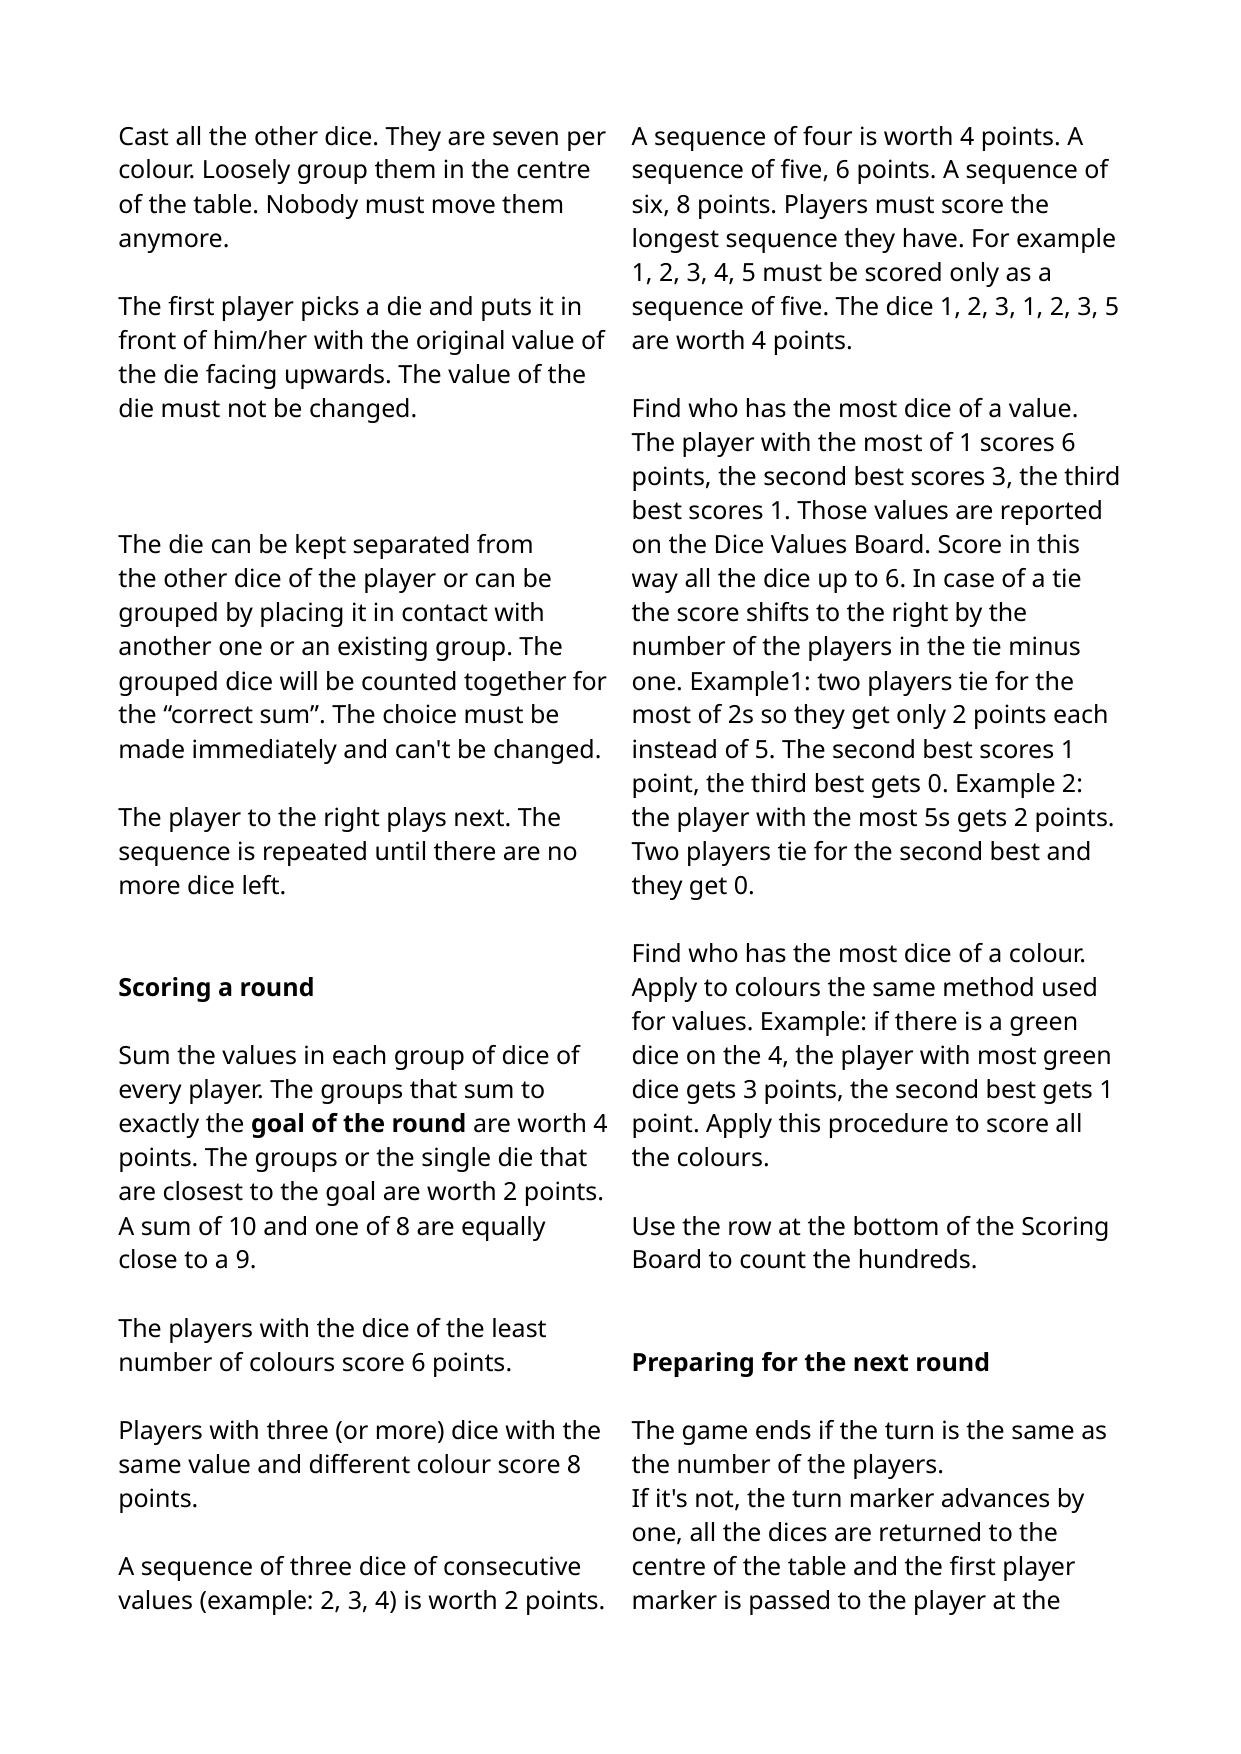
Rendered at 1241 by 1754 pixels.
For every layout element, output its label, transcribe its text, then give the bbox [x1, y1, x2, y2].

text The player to the right plays next. The sequence is repeated until there are no more dice left. [118, 799, 609, 902]
text If it's not, the turn marker advances by one, all the dices are returned to the centre of the table and the first player marker is passed to the player at the [631, 1481, 1122, 1617]
text Sum the values in each group of dice of every player. The groups that sum to exactly the goal of the round are worth 4 points. The groups or the single die that are closest to the goal are worth 2 points. A sum of 10 and one of 8 are equally close to a 9. [118, 1038, 609, 1276]
text A sequence of four is worth 4 points. A sequence of five, 6 points. A sequence of six, 8 points. Players must score the longest sequence they have. For example 1, 2, 3, 4, 5 must be scored only as a sequence of five. The dice 1, 2, 3, 1, 2, 3, 5 are worth 4 points. [631, 118, 1122, 357]
text The die can be kept separated from the other dice of the player or can be grouped by placing it in contact with another one or an existing group. The grouped dice will be counted together for the “correct sum”. The choice must be made immediately and can't be changed. [118, 527, 609, 765]
text The players with the dice of the least number of colours score 6 points. [118, 1310, 609, 1378]
text The first player picks a die and puts it in front of him/her with the original value of the die facing upwards. The value of the die must not be changed. [118, 288, 609, 425]
text Scoring a round [118, 970, 609, 1004]
text Find who has the most dice of a value. The player with the most of 1 scores 6 points, the second best scores 3, the third best scores 1. Those values are reported on the Dice Values Board. Score in this way all the dice up to 6. In case of a tie the score shifts to the right by the number of the players in the tie minus one. Example1: two players tie for the most of 2s so they get only 2 points each instead of 5. The second best scores 1 point, the third best gets 0. Example 2: the player with the most 5s gets 2 points. Two players tie for the second best and they get 0. [631, 391, 1122, 902]
text A sequence of three dice of consecutive values (example: 2, 3, 4) is worth 2 points. [118, 1549, 609, 1617]
text Cast all the other dice. They are seven per colour. Loosely group them in the centre of the table. Nobody must move them anymore. [118, 118, 609, 254]
text Find who has the most dice of a colour. Apply to colours the same method used for values. Example: if there is a green dice on the 4, the player with most green dice gets 3 points, the second best gets 1 point. Apply this procedure to score all the colours. [631, 936, 1122, 1174]
text Players with three (or more) dice with the same value and different colour score 8 points. [118, 1412, 609, 1515]
text Preparing for the next round [631, 1344, 1122, 1378]
text The game ends if the turn is the same as the number of the players. [631, 1412, 1122, 1481]
text Use the row at the bottom of the Scoring Board to count the hundreds. [631, 1208, 1122, 1276]
